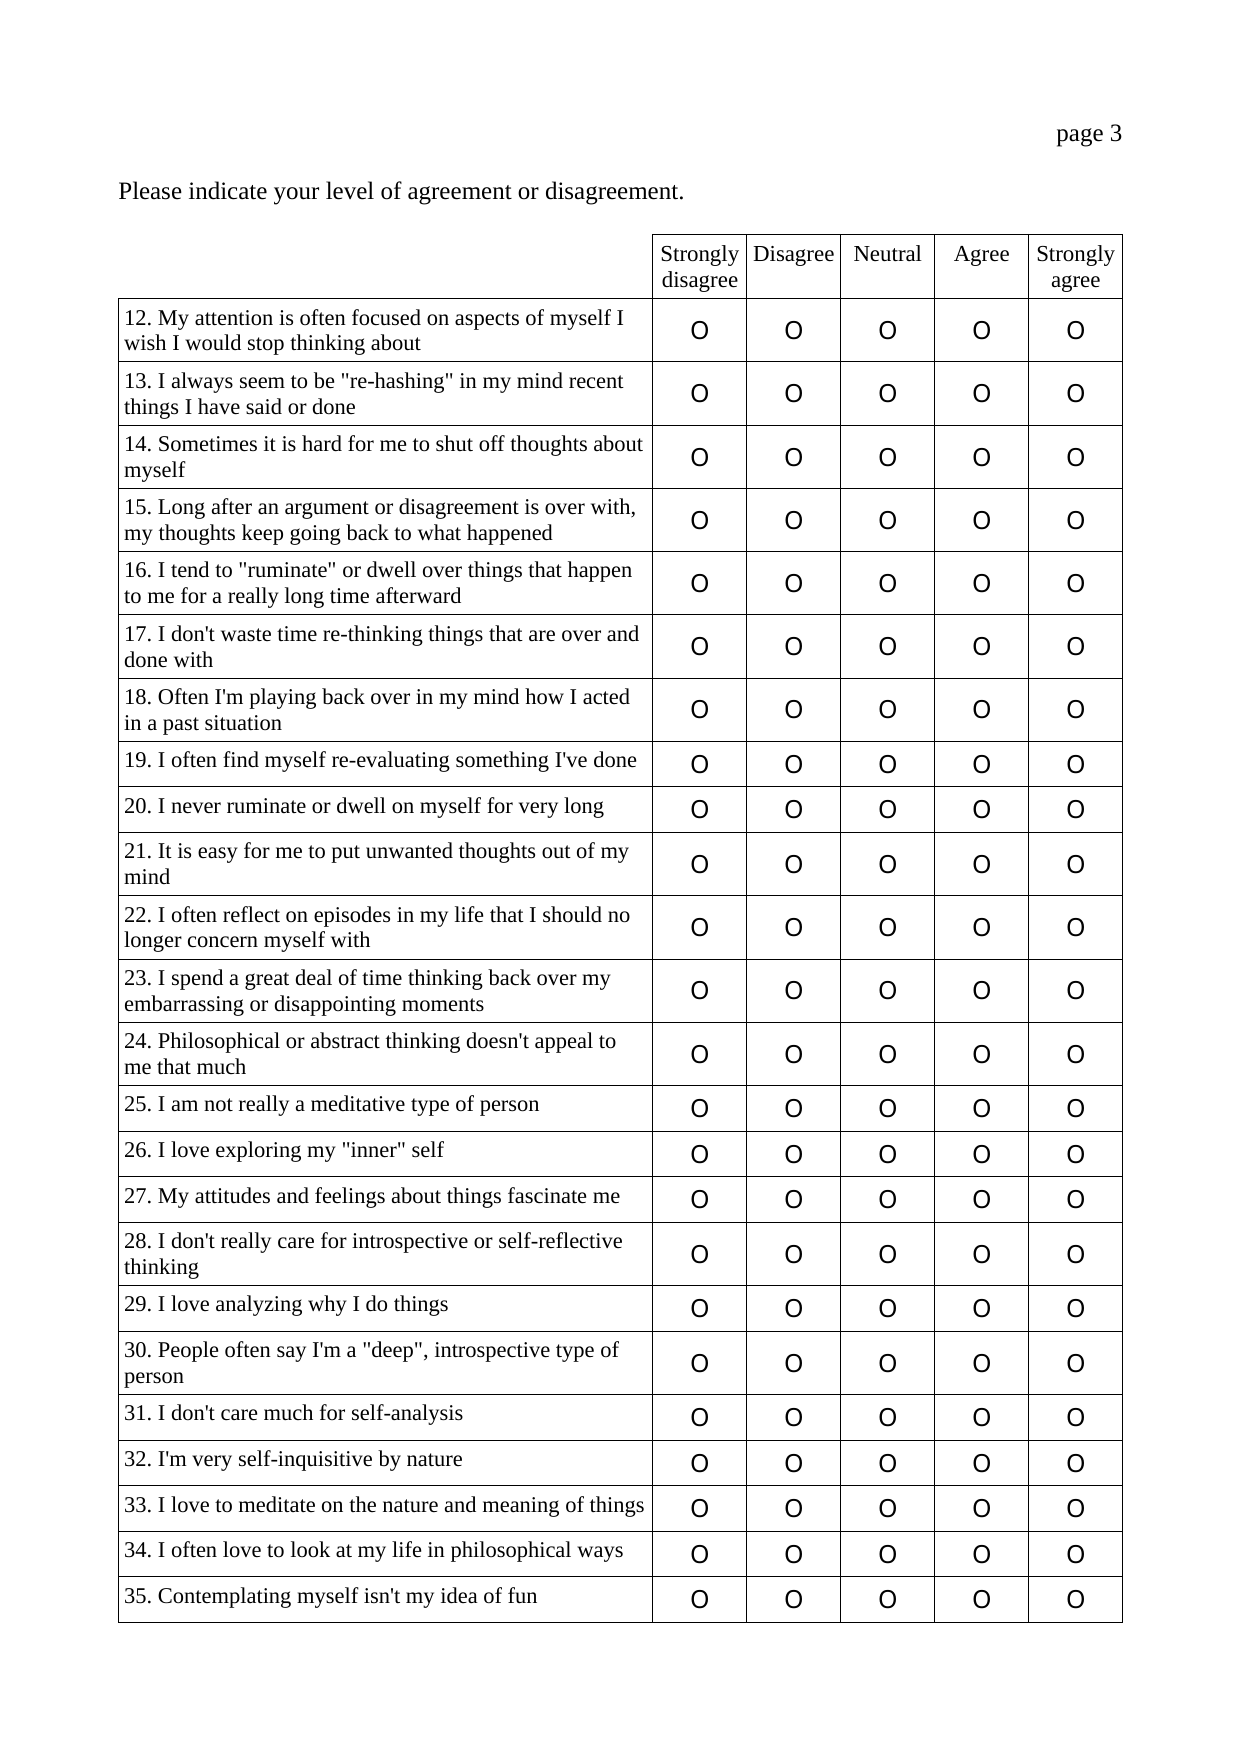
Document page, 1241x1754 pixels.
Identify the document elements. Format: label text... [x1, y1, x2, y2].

table_cell O [653, 1577, 746, 1622]
text Please indicate your level of agreement or disagreement. [118, 176, 1122, 205]
table_cell O [653, 1441, 746, 1485]
table_cell O [1029, 299, 1122, 361]
table_cell O [841, 1332, 934, 1394]
table_cell 32. I'm very self-inquisitive by nature [119, 1441, 652, 1485]
table_cell O [653, 1086, 746, 1131]
table_cell 30. People often say I'm a "deep", introspective type of person [119, 1332, 652, 1394]
table_cell O [653, 1177, 746, 1222]
table_cell O [1029, 1332, 1122, 1394]
table_cell O [1029, 552, 1122, 614]
table_cell 16. I tend to "ruminate" or dwell over things that happen to me for a really long time afterward [119, 552, 652, 614]
table_cell O [1029, 1023, 1122, 1085]
table_cell O [935, 1023, 1028, 1085]
table_header [118, 234, 652, 298]
table_cell 33. I love to meditate on the nature and meaning of things [119, 1486, 652, 1531]
table_cell O [653, 896, 746, 958]
table_cell O [653, 1286, 746, 1331]
table_cell O [841, 1132, 934, 1176]
table_cell O [841, 1086, 934, 1131]
table_cell O [841, 362, 934, 424]
table_cell O [653, 299, 746, 361]
table_cell 31. I don't care much for self-analysis [119, 1395, 652, 1439]
table_cell O [935, 1441, 1028, 1485]
table_cell O [1029, 1486, 1122, 1531]
table_cell O [841, 1395, 934, 1439]
table_cell O [747, 1395, 840, 1439]
table_cell 20. I never ruminate or dwell on myself for very long [119, 787, 652, 832]
table_cell O [1029, 960, 1122, 1022]
table_cell O [841, 552, 934, 614]
table_cell O [1029, 1441, 1122, 1485]
table_cell O [1029, 1223, 1122, 1285]
table_cell O [653, 679, 746, 741]
table_cell O [935, 1395, 1028, 1439]
table_cell O [841, 489, 934, 551]
table_header Strongly disagree [653, 235, 746, 298]
table_cell O [653, 1486, 746, 1531]
table_cell O [747, 1132, 840, 1176]
table_cell O [747, 552, 840, 614]
table_cell O [935, 1332, 1028, 1394]
table_cell O [841, 1441, 934, 1485]
table_cell O [747, 1532, 840, 1576]
table_cell O [841, 896, 934, 958]
table_cell O [653, 787, 746, 832]
table_cell O [747, 1441, 840, 1485]
table_cell O [841, 1177, 934, 1222]
table_cell O [1029, 1395, 1122, 1439]
table_cell O [841, 833, 934, 895]
table_cell O [935, 679, 1028, 741]
table_cell O [1029, 362, 1122, 424]
table_cell O [747, 299, 840, 361]
table_cell O [935, 833, 1028, 895]
table_cell O [747, 1286, 840, 1331]
table_cell O [1029, 896, 1122, 958]
table_cell O [747, 1332, 840, 1394]
table_cell 12. My attention is often focused on aspects of myself I wish I would stop thinking about [119, 299, 652, 361]
table_cell O [841, 787, 934, 832]
table_cell O [935, 1486, 1028, 1531]
table_cell O [841, 426, 934, 488]
table_cell O [1029, 426, 1122, 488]
table_cell O [653, 426, 746, 488]
table_cell O [1029, 833, 1122, 895]
table_cell O [841, 1286, 934, 1331]
table_cell O [935, 489, 1028, 551]
table_cell 24. Philosophical or abstract thinking doesn't appeal to me that much [119, 1023, 652, 1085]
table_cell O [747, 787, 840, 832]
table_cell O [653, 960, 746, 1022]
table_cell O [653, 833, 746, 895]
table_cell O [747, 426, 840, 488]
table_cell O [935, 1132, 1028, 1176]
table_cell O [653, 742, 746, 786]
table_cell O [747, 1023, 840, 1085]
table_cell O [653, 362, 746, 424]
table_cell O [841, 742, 934, 786]
table_cell O [935, 1577, 1028, 1622]
table_cell 14. Sometimes it is hard for me to shut off thoughts about myself [119, 426, 652, 488]
table_cell O [935, 960, 1028, 1022]
table_cell O [747, 833, 840, 895]
table_cell O [653, 615, 746, 677]
table_header Neutral [841, 235, 934, 298]
table_cell O [935, 787, 1028, 832]
table_cell O [653, 1332, 746, 1394]
table_cell O [841, 299, 934, 361]
table_cell O [841, 1223, 934, 1285]
table_cell O [747, 1086, 840, 1131]
table_cell O [1029, 1577, 1122, 1622]
table_cell 21. It is easy for me to put unwanted thoughts out of my mind [119, 833, 652, 895]
table_cell 28. I don't really care for introspective or self-reflective thinking [119, 1223, 652, 1285]
table_cell 22. I often reflect on episodes in my life that I should no longer concern myself with [119, 896, 652, 958]
table_cell O [653, 1532, 746, 1576]
table_cell O [747, 742, 840, 786]
table_cell O [1029, 742, 1122, 786]
table_cell O [841, 679, 934, 741]
table_cell O [1029, 1286, 1122, 1331]
table_header Disagree [747, 235, 840, 298]
table_cell O [653, 1223, 746, 1285]
table_cell 29. I love analyzing why I do things [119, 1286, 652, 1331]
table_cell 35. Contemplating myself isn't my idea of fun [119, 1577, 652, 1622]
table_cell 18. Often I'm playing back over in my mind how I acted in a past situation [119, 679, 652, 741]
table_cell O [935, 1532, 1028, 1576]
table_cell O [935, 742, 1028, 786]
table_cell O [935, 1177, 1028, 1222]
table_cell O [653, 552, 746, 614]
table_cell 26. I love exploring my "inner" self [119, 1132, 652, 1176]
table_cell O [747, 896, 840, 958]
table_header Agree [935, 235, 1028, 298]
table_cell 17. I don't waste time re-thinking things that are over and done with [119, 615, 652, 677]
table_cell O [747, 1223, 840, 1285]
table_cell O [747, 1486, 840, 1531]
table_cell 13. I always seem to be "re-hashing" in my mind recent things I have said or done [119, 362, 652, 424]
table_cell O [747, 1577, 840, 1622]
table_cell O [841, 1486, 934, 1531]
table_cell 34. I often love to look at my life in philosophical ways [119, 1532, 652, 1576]
table_cell O [841, 1532, 934, 1576]
table_cell O [935, 362, 1028, 424]
table_cell O [841, 1577, 934, 1622]
table_cell O [935, 1086, 1028, 1131]
table_cell O [935, 896, 1028, 958]
table_cell O [841, 960, 934, 1022]
table_cell O [935, 1286, 1028, 1331]
table_cell 15. Long after an argument or disagreement is over with, my thoughts keep going back to what happened [119, 489, 652, 551]
table_cell O [935, 426, 1028, 488]
table_cell O [747, 960, 840, 1022]
table_cell O [653, 1023, 746, 1085]
table_cell O [841, 1023, 934, 1085]
table_cell O [747, 362, 840, 424]
table_cell O [1029, 615, 1122, 677]
table_cell O [653, 1395, 746, 1439]
table_cell O [747, 615, 840, 677]
table_cell 25. I am not really a meditative type of person [119, 1086, 652, 1131]
table_cell O [935, 299, 1028, 361]
table_cell O [1029, 787, 1122, 832]
table_cell O [935, 552, 1028, 614]
table_cell O [747, 1177, 840, 1222]
table_cell O [747, 679, 840, 741]
table_cell O [747, 489, 840, 551]
table_cell O [653, 1132, 746, 1176]
table_cell O [935, 1223, 1028, 1285]
table_cell O [1029, 679, 1122, 741]
table_cell 19. I often find myself re-evaluating something I've done [119, 742, 652, 786]
table_cell O [1029, 489, 1122, 551]
table_cell O [1029, 1532, 1122, 1576]
table_cell 27. My attitudes and feelings about things fascinate me [119, 1177, 652, 1222]
table_cell O [653, 489, 746, 551]
table_header Strongly agree [1029, 235, 1122, 298]
table_cell O [1029, 1177, 1122, 1222]
table_cell 23. I spend a great deal of time thinking back over my embarrassing or disappointing moments [119, 960, 652, 1022]
table_cell O [935, 615, 1028, 677]
table_cell O [1029, 1086, 1122, 1131]
table_cell O [1029, 1132, 1122, 1176]
table_cell O [841, 615, 934, 677]
